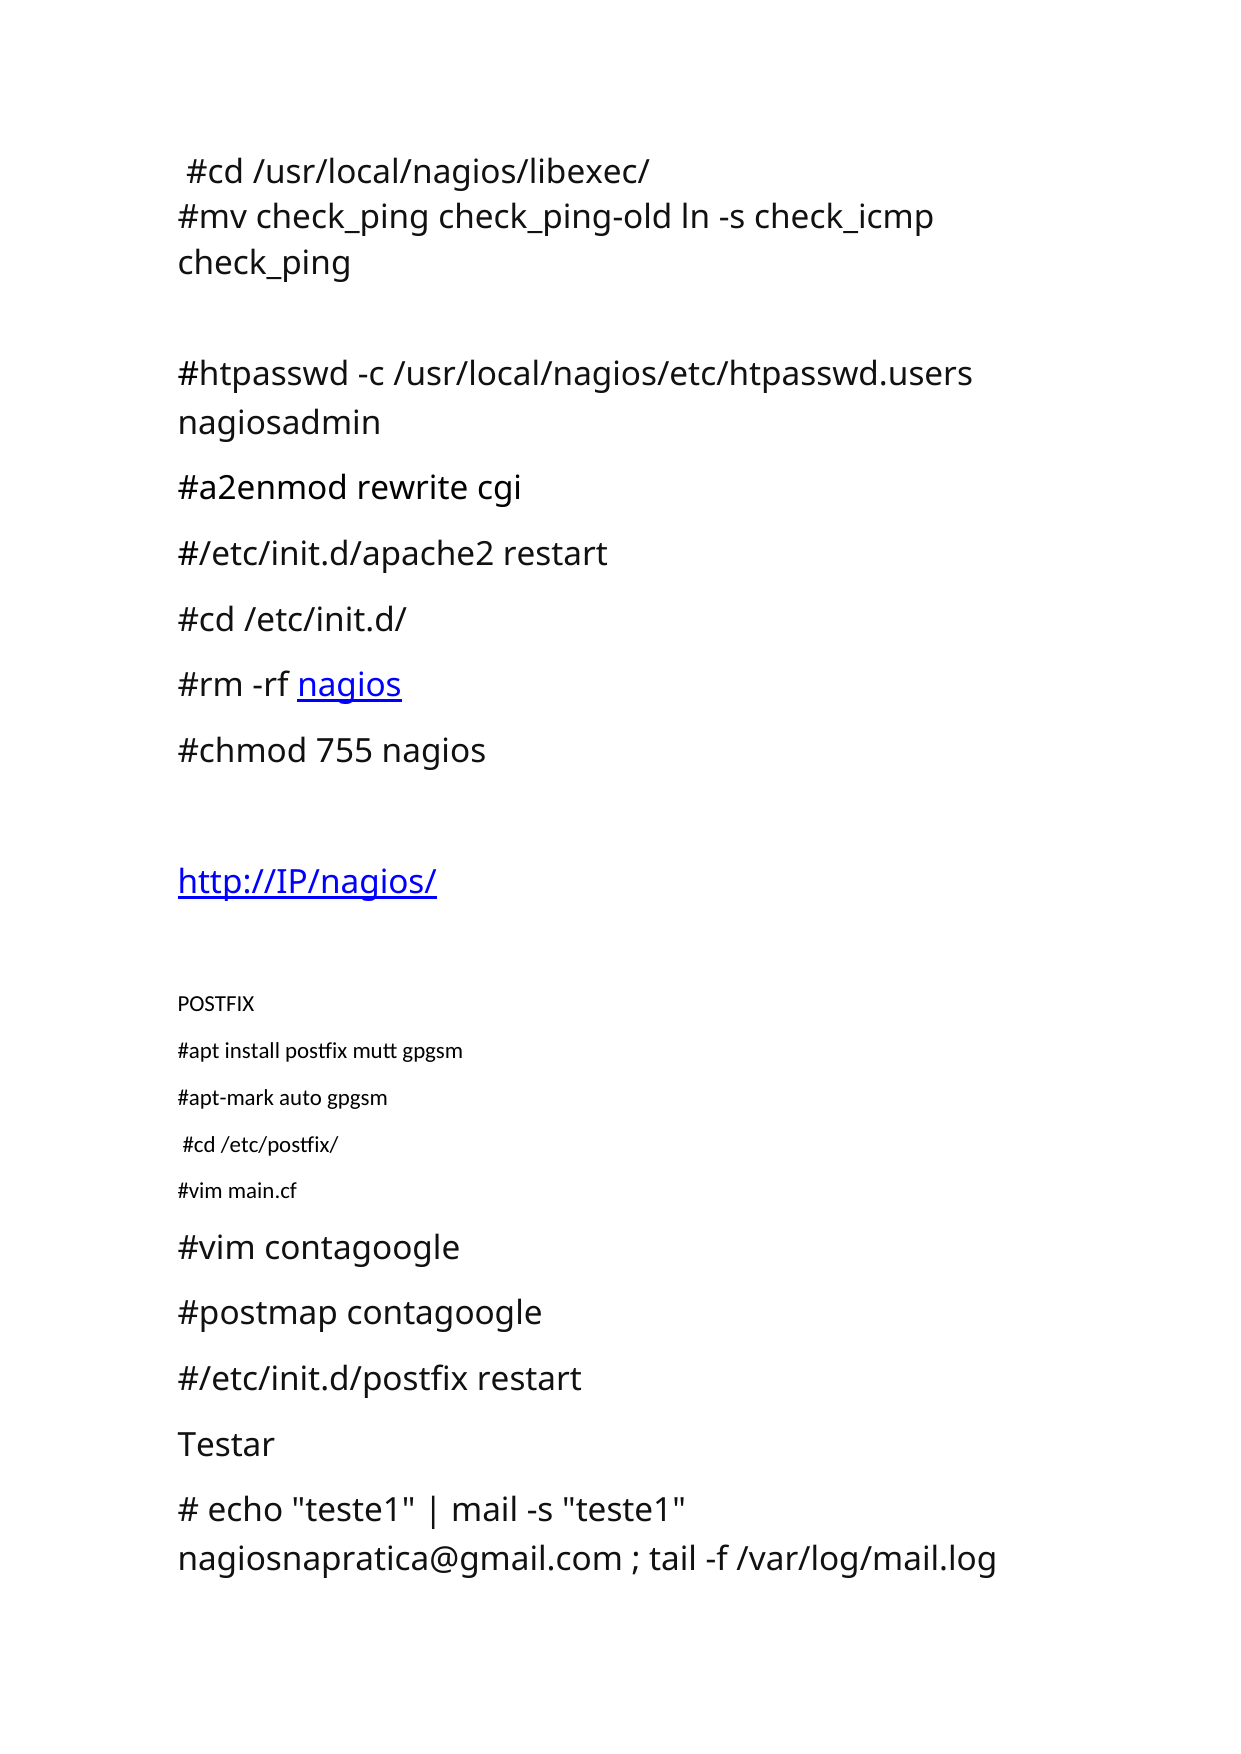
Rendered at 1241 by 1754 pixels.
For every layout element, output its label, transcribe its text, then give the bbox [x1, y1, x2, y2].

text Testar [177, 1420, 1063, 1466]
text # echo "teste1" | mail -s "teste1" nagiosnapratica@gmail.com ; tail -f /var/log/mail.log [177, 1486, 1063, 1580]
text #htpasswd -c /usr/local/nagios/etc/htpasswd.users nagiosadmin [177, 349, 1063, 444]
text #vim contagoogle [177, 1223, 1063, 1269]
text #/etc/init.d/postfix restart [177, 1355, 1063, 1400]
text #apt install postfix mutt gpgsm [177, 1036, 1063, 1064]
text POSTFIX [177, 989, 1063, 1017]
text http://IP/nagios/ [177, 858, 1063, 903]
text #cd /etc/init.d/ [177, 595, 1063, 641]
text #vim main.cf [177, 1177, 1063, 1204]
text #apt-mark auto gpgsm [177, 1083, 1063, 1111]
text #cd /etc/postfix/ [177, 1130, 1063, 1158]
text #a2enmod rewrite cgi [177, 464, 1063, 509]
text #postmap contagoogle [177, 1289, 1063, 1334]
text #rm -rf nagios [177, 661, 1063, 706]
text #mv check_ping check_ping-old ln -s check_icmp check_ping [177, 193, 1063, 284]
text #chmod 755 nagios [177, 727, 1063, 772]
text #/etc/init.d/apache2 restart [177, 530, 1063, 575]
text #cd /usr/local/nagios/libexec/ [177, 148, 1063, 193]
